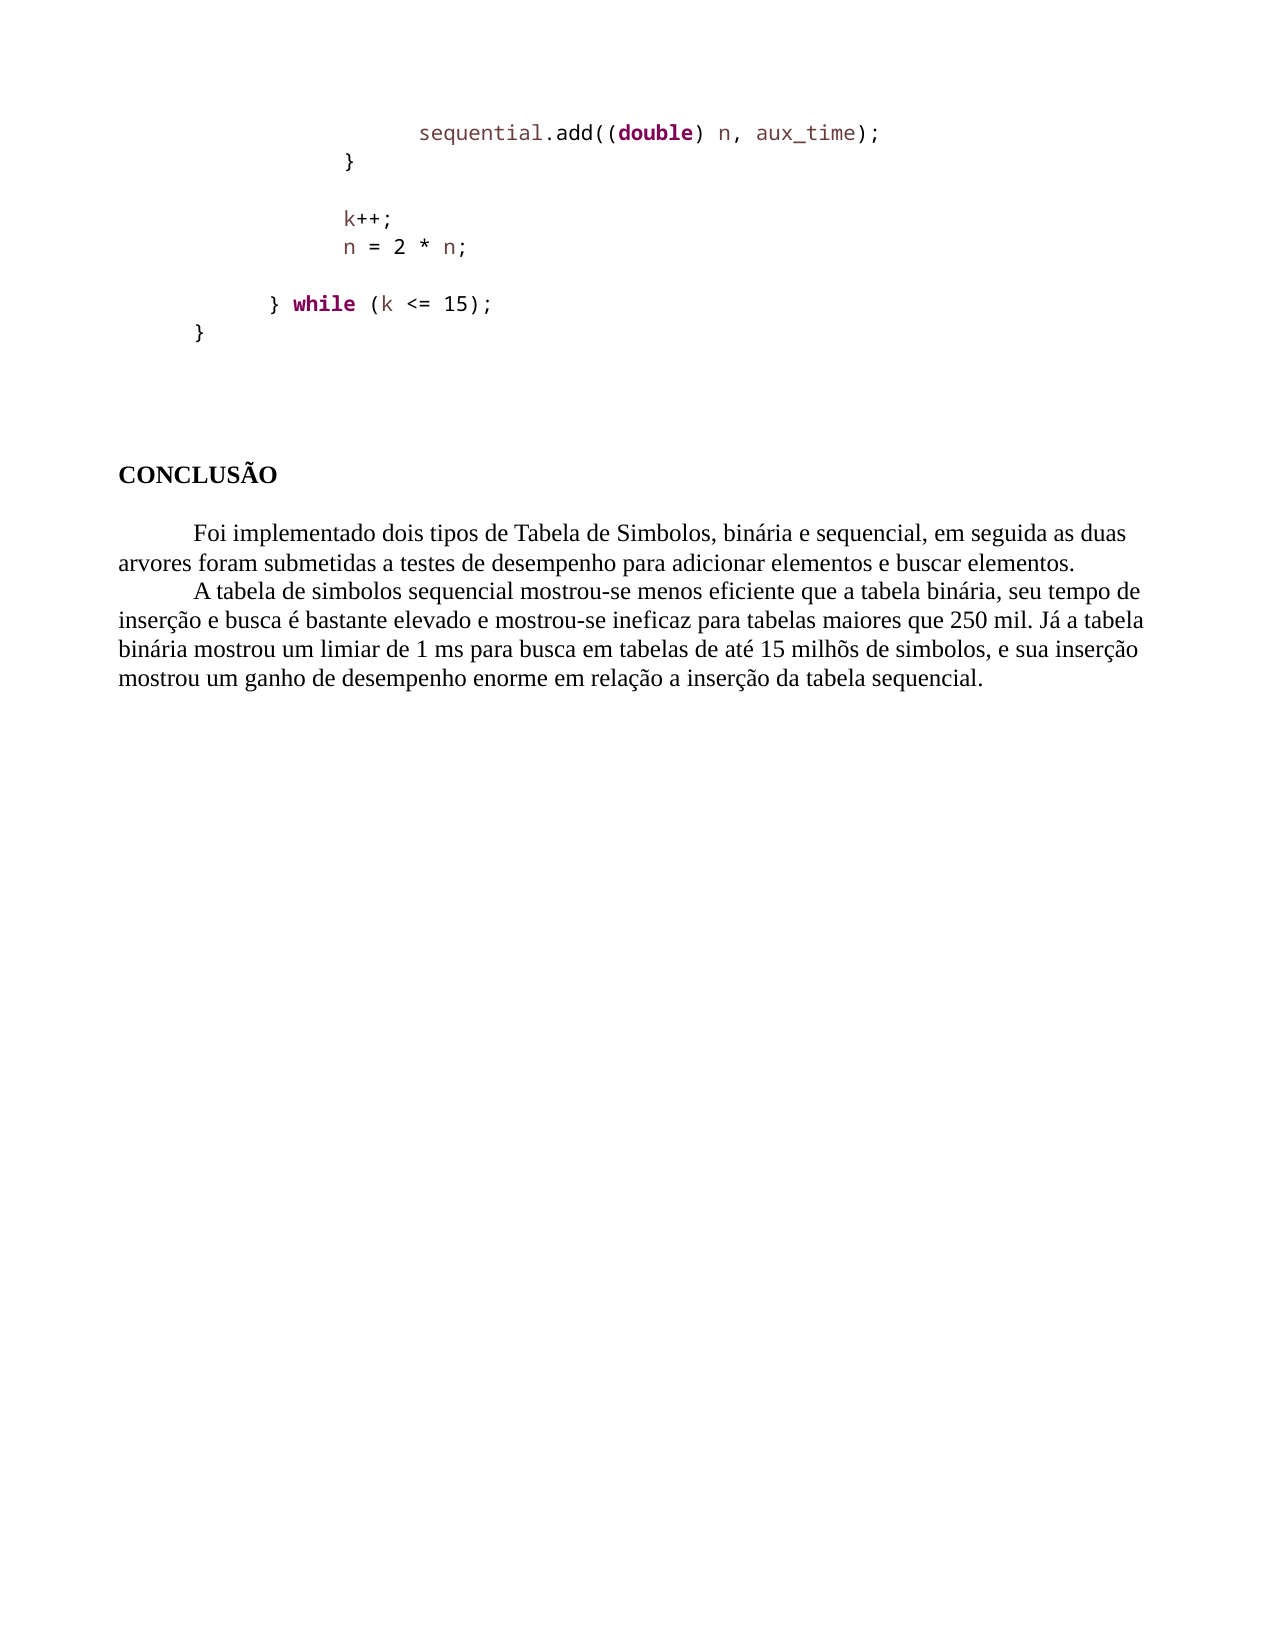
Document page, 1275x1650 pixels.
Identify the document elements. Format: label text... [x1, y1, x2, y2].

text A tabela de simbolos sequencial mostrou-se menos eficiente que a tabela binária, seu tempo de inserção e busca é bastante elevado e mostrou-se ineficaz para tabelas maiores que 250 mil. Já a tabela binária mostrou um limiar de 1 ms para busca em tabelas de até 15 milhõs de simbolos, e sua inserção mostrou um ganho de desempenho enorme em relação a inserção da tabela sequencial. [118, 576, 1157, 691]
text } while (k <= 15); [118, 289, 1157, 317]
text Foi implementado dois tipos de Tabela de Simbolos, binária e sequencial, em seguida as duas arvores foram submetidas a testes de desempenho para adicionar elementos e buscar elementos. [118, 518, 1157, 576]
text sequential.add((double) n, aux_time); [118, 118, 1157, 147]
text n = 2 * n; [118, 232, 1157, 261]
text } [118, 317, 1157, 346]
text k++; [118, 204, 1157, 232]
text } [118, 147, 1157, 175]
text CONCLUSÃO [118, 461, 1157, 489]
